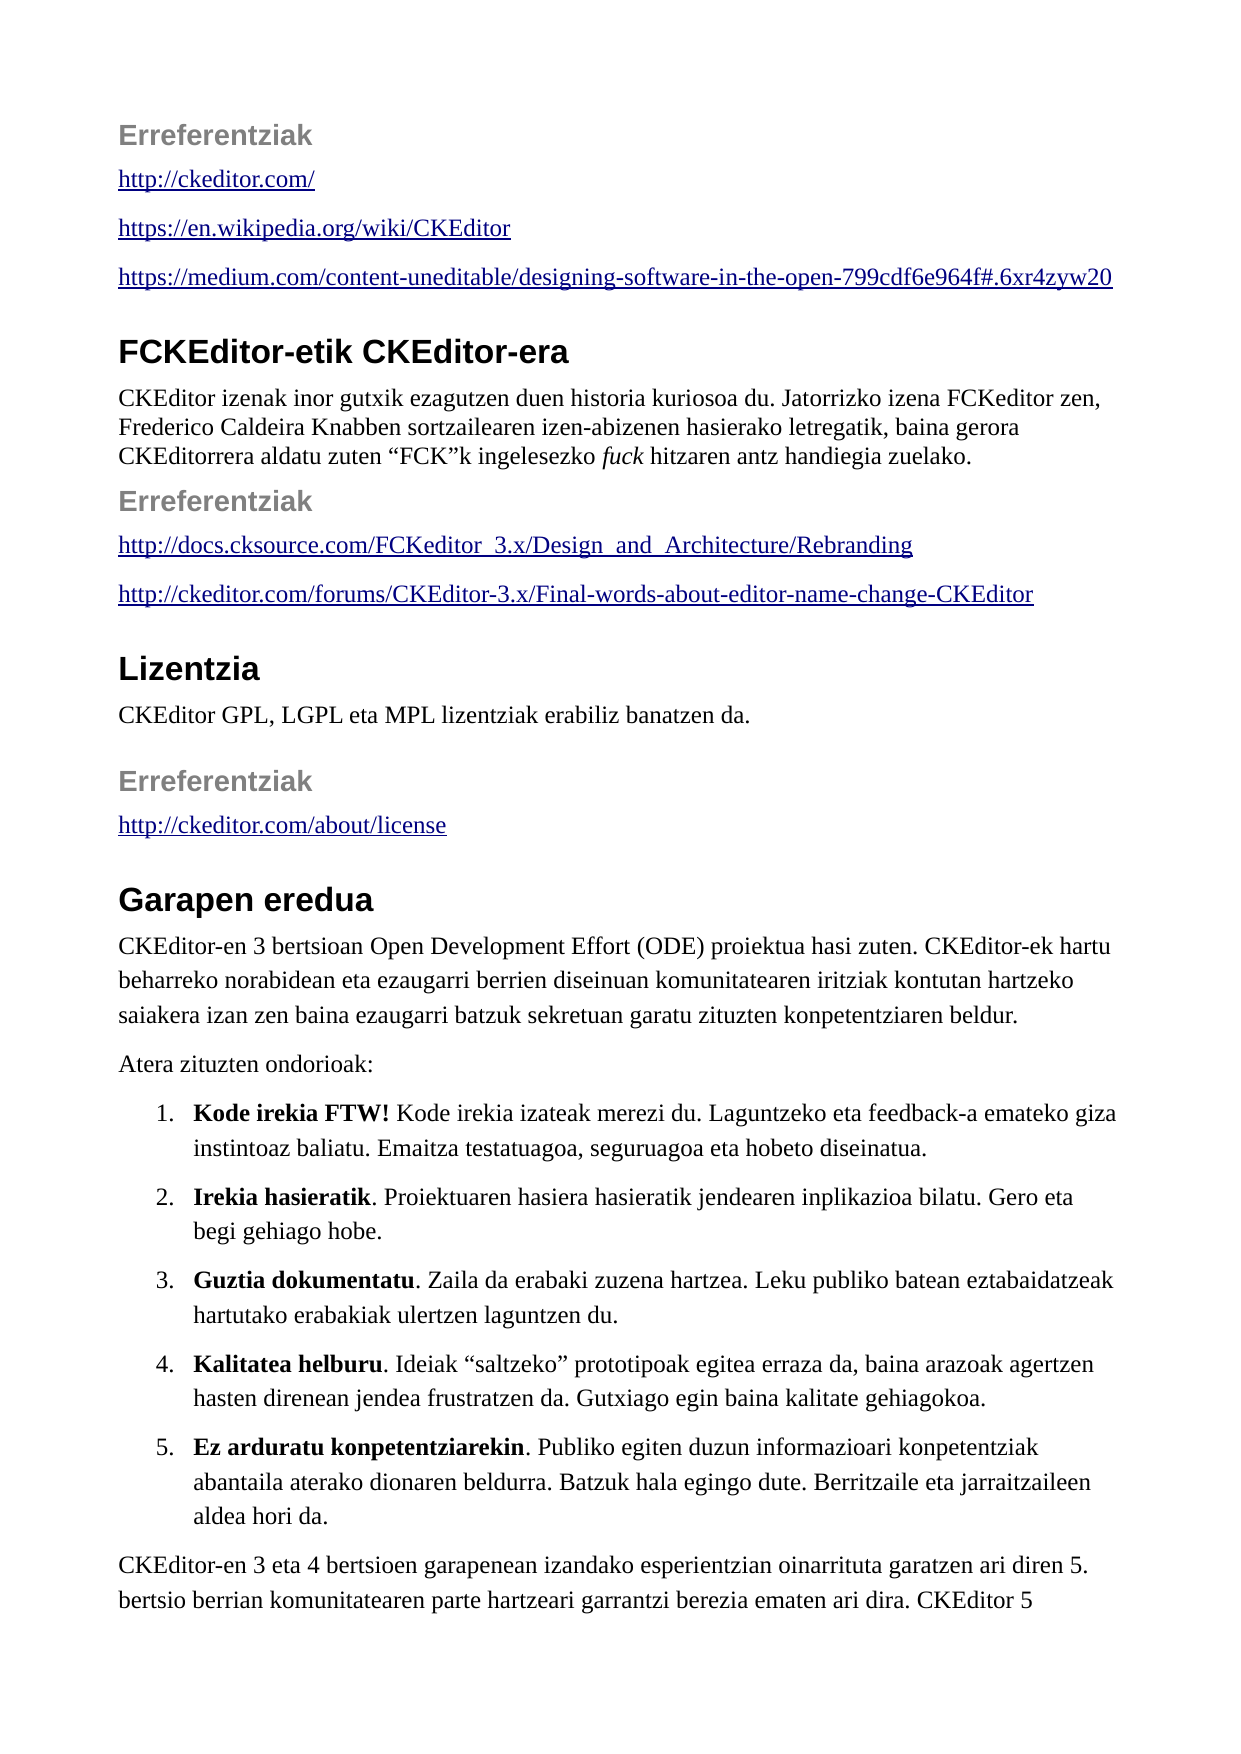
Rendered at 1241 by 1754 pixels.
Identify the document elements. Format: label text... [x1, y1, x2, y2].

subtitle Erreferentziak [118, 484, 1122, 518]
text https://medium.com/content-uneditable/designing-software-in-the-open-799cdf6e964f#.6xr4zyw20 [118, 262, 1122, 291]
text http://ckeditor.com/ [118, 164, 1122, 193]
list Guztia dokumentatu. Zaila da erabaki zuzena hartzea. Leku publiko batean eztabaidatzeak hartutako erabakiak ulertzen laguntzen du. [156, 1265, 1122, 1328]
text CKEditor-en 3 eta 4 bertsioen garapenean izandako esperientzian oinarrituta garatzen ari diren 5. bertsio berrian komunitatearen parte hartzeari garrantzi berezia ematen ari dira. CKEditor 5 [118, 1550, 1122, 1613]
text http://docs.cksource.com/FCKeditor_3.x/Design_and_Architecture/Rebranding [118, 530, 1122, 559]
subtitle Garapen eredua [118, 880, 1122, 918]
list Ez arduratu konpetentziarekin. Publiko egiten duzun informazioari konpetentziak abantaila aterako dionaren beldurra. Batzuk hala egingo dute. Berritzaile eta jarraitzaileen aldea hori da. [156, 1432, 1122, 1530]
text Atera zituzten ondorioak: [118, 1049, 1122, 1078]
subtitle Lizentzia [118, 649, 1122, 688]
text http://ckeditor.com/forums/CKEditor-3.x/Final-words-about-editor-name-change-CKEditor [118, 579, 1122, 608]
text https://en.wikipedia.org/wiki/CKEditor [118, 213, 1122, 242]
subtitle Erreferentziak [118, 118, 1122, 152]
text http://ckeditor.com/about/license [118, 810, 1122, 839]
text CKEditor GPL, LGPL eta MPL lizentziak erabiliz banatzen da. [118, 700, 1122, 729]
list Kalitatea helburu. Ideiak “saltzeko” prototipoak egitea erraza da, baina arazoak agertzen hasten direnean jendea frustratzen da. Gutxiago egin baina kalitate gehiagokoa. [156, 1349, 1122, 1412]
text CKEditor izenak inor gutxik ezagutzen duen historia kuriosoa du. Jatorrizko izena FCKeditor zen, Frederico Caldeira Knabben sortzailearen izen-abizenen hasierako letregatik, baina gerora CKEditorrera aldatu zuten “FCK”k ingelesezko fuck hitzaren antz handiegia zuelako. [118, 383, 1122, 469]
subtitle FCKEditor-etik CKEditor-era [118, 332, 1122, 371]
list Irekia hasieratik. Proiektuaren hasiera hasieratik jendearen inplikazioa bilatu. Gero eta begi gehiago hobe. [156, 1182, 1122, 1245]
list Kode irekia FTW! Kode irekia izateak merezi du. Laguntzeko eta feedback-a emateko giza instintoaz baliatu. Emaitza testatuagoa, seguruagoa eta hobeto diseinatua. [156, 1098, 1122, 1161]
text CKEditor-en 3 bertsioan Open Development Effort (ODE) proiektua hasi zuten. CKEditor-ek hartu beharreko norabidean eta ezaugarri berrien diseinuan komunitatearen iritziak kontutan hartzeko saiakera izan zen baina ezaugarri batzuk sekretuan garatu zituzten konpetentziaren beldur. [118, 931, 1122, 1029]
subtitle Erreferentziak [118, 764, 1122, 797]
